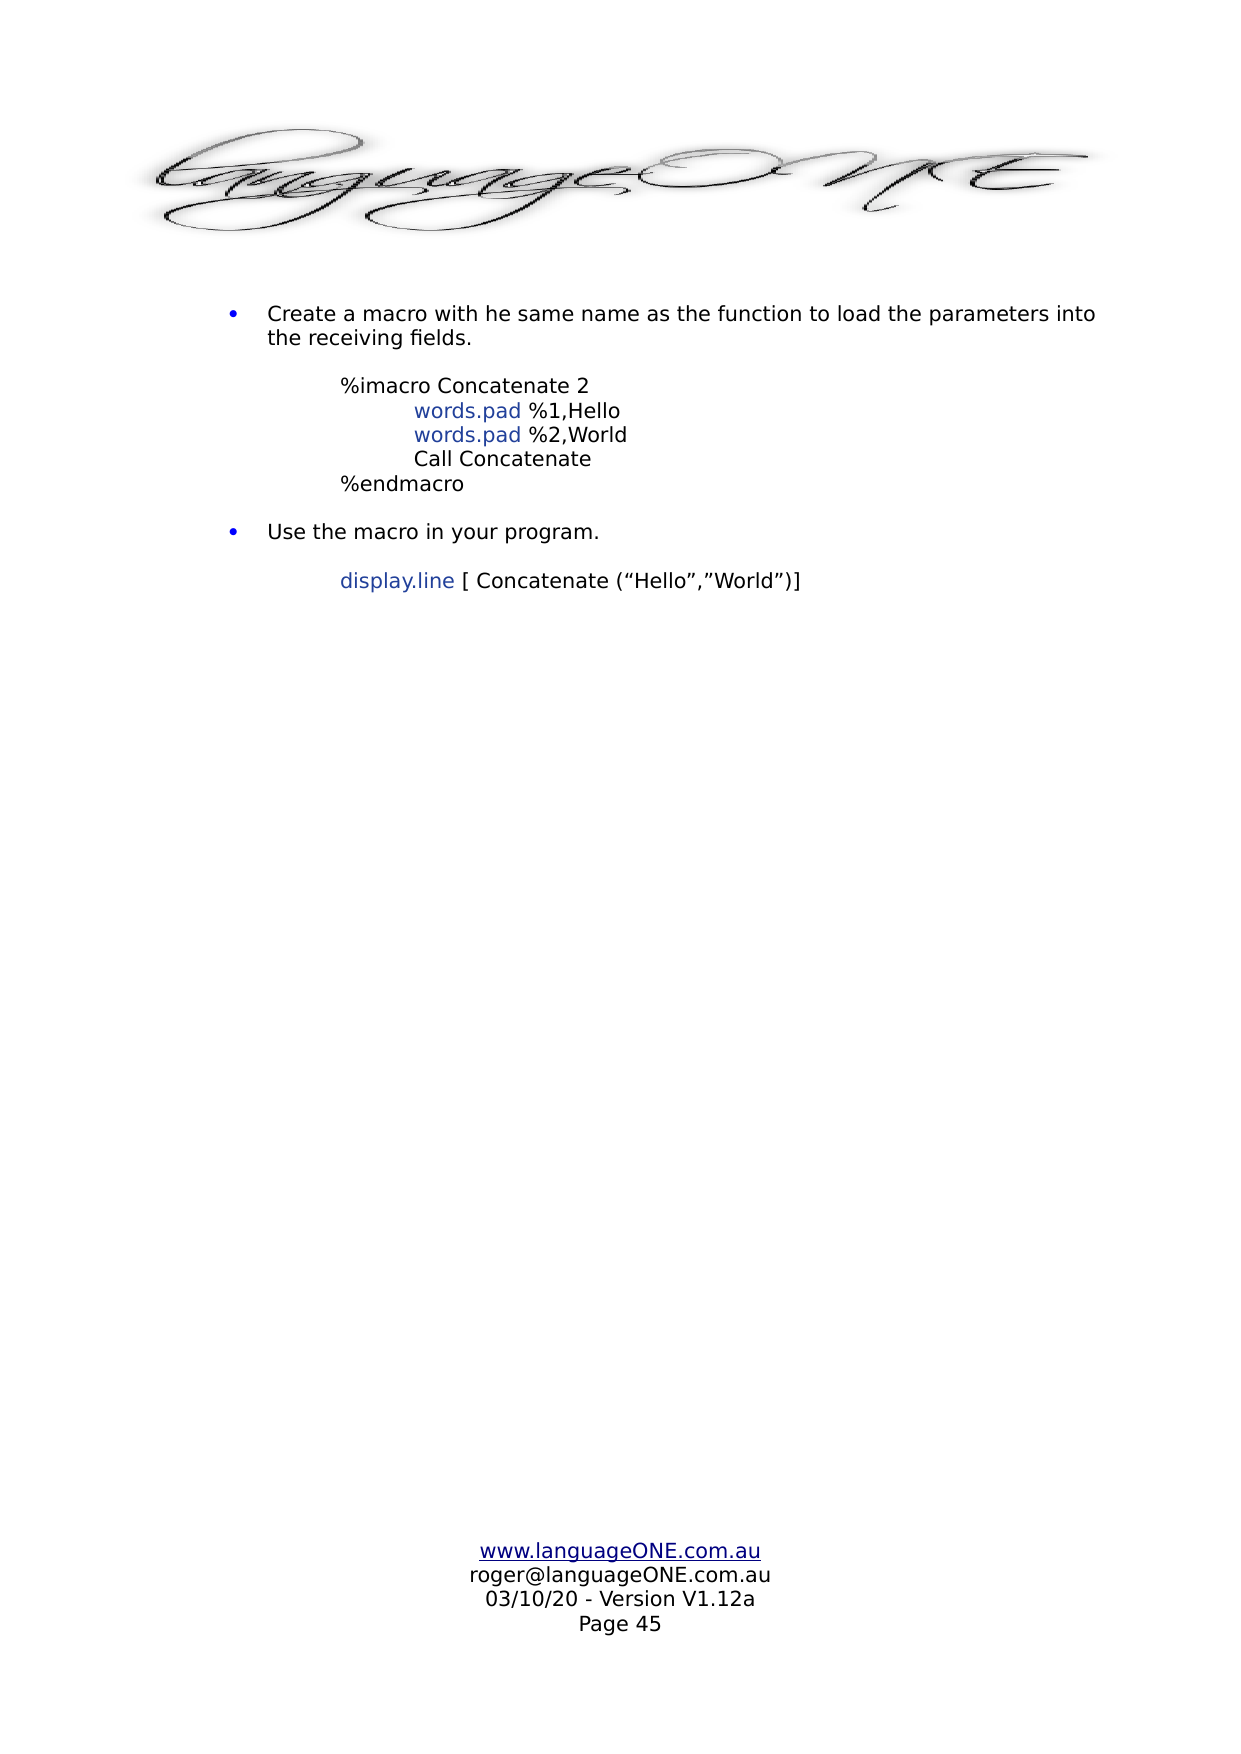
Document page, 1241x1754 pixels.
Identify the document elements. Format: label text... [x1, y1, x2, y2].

text words.pad %2,World [118, 423, 1122, 447]
text words.pad %1,Hello [118, 399, 1122, 423]
text %imacro Concatenate 2 [118, 374, 1122, 399]
list Create a macro with he same name as the function to load the parameters into the receiving fields. [229, 302, 1122, 350]
picture [125, 120, 1118, 239]
text Call Concatenate [118, 447, 1122, 472]
list Use the macro in your program. [229, 520, 1122, 544]
text %endmacro [118, 472, 1122, 496]
text display.line [ Concatenate (“Hello”,”World”)] [118, 569, 1122, 593]
